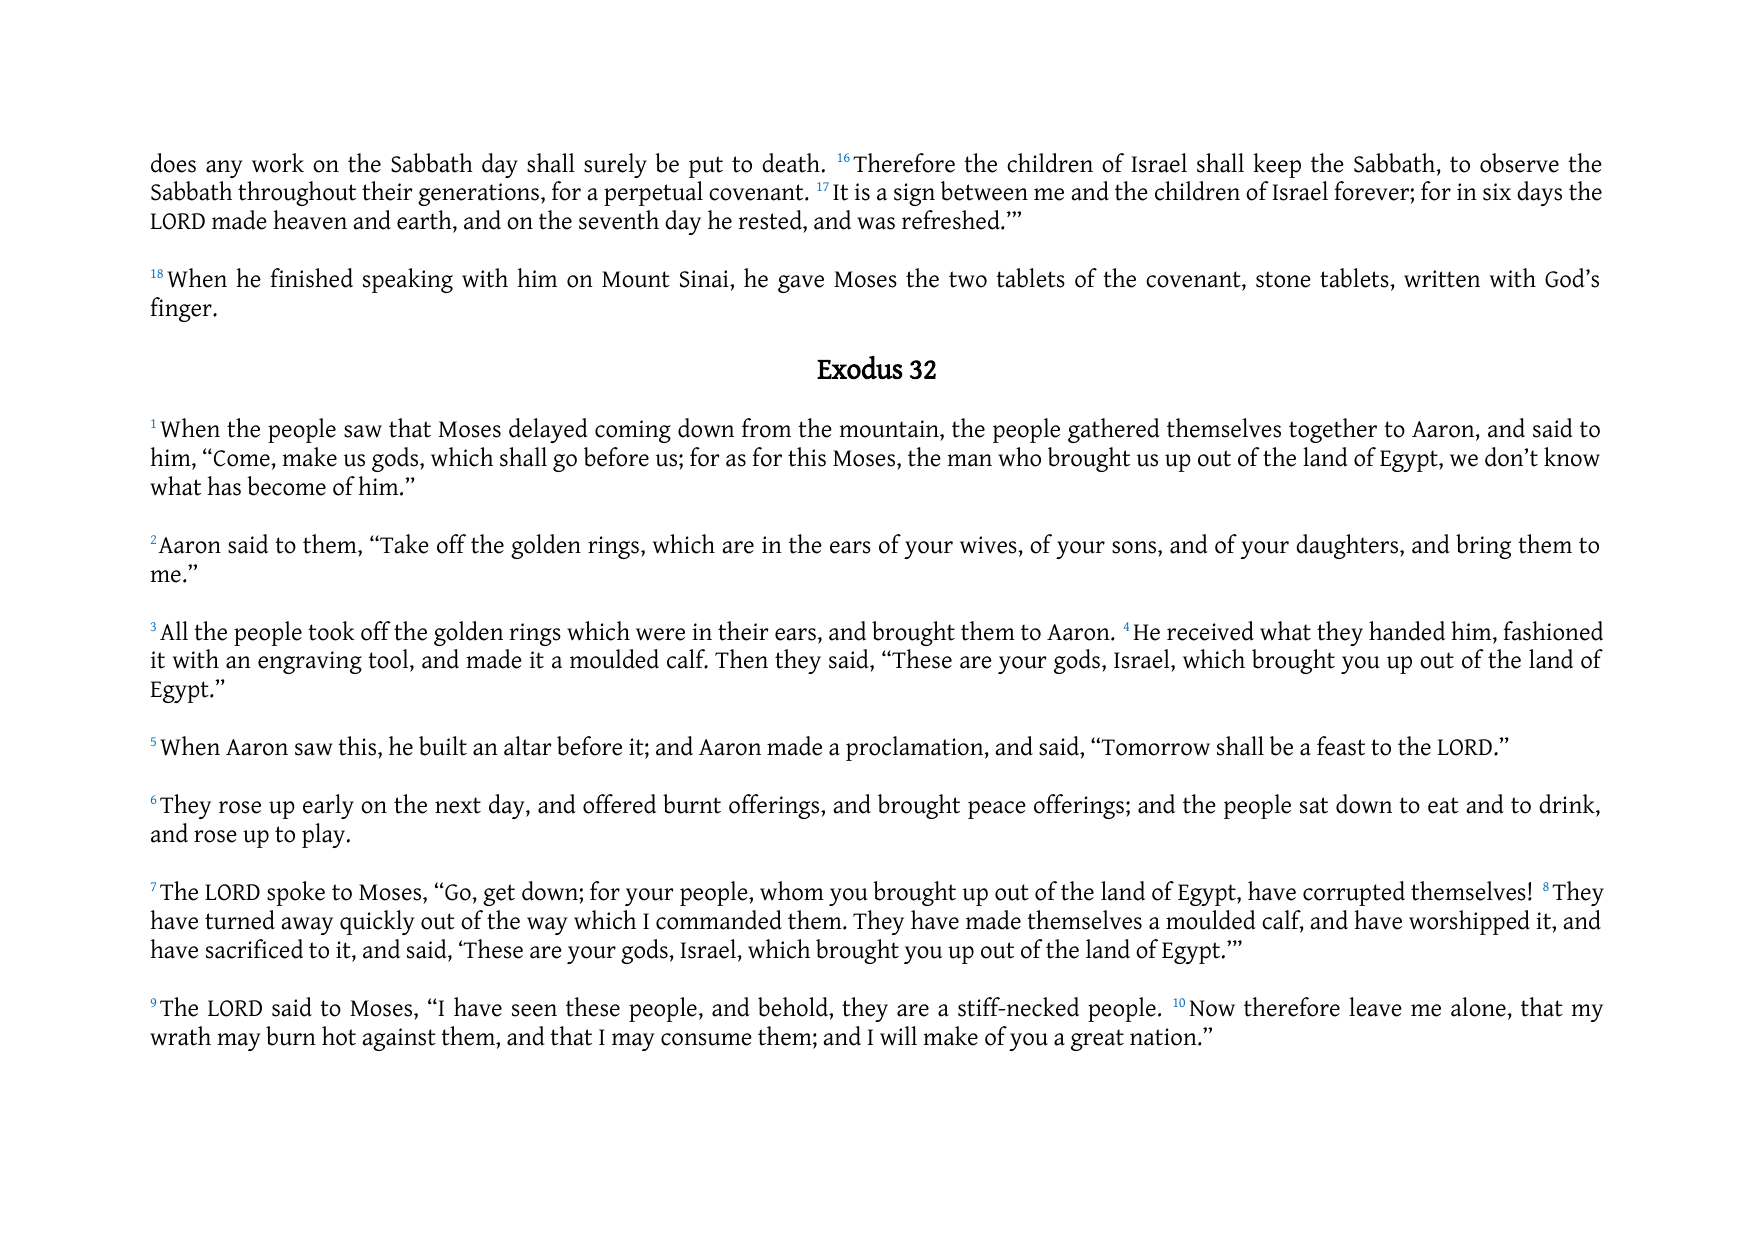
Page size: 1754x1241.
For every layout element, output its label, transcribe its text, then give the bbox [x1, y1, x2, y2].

text 2 Aaron said to them, “Take off the golden rings, which are in the ears of your wives, of your sons, and of your daughters, and bring them to me.” [150, 531, 1604, 589]
text 18 When he finished speaking with him on Mount Sinai, he gave Moses the two tablets of the covenant, stone tablets, written with God’s finger. [150, 266, 1604, 323]
text 3 All the people took off the golden rings which were in their ears, and brought them to Aaron. 4 He received what they handed him, fashioned it with an engraving tool, and made it a moulded calf. Then they said, “These are your gods, Israel, which brought you up out of the land of Egypt.” [150, 618, 1604, 705]
text 7 The LORD spoke to Moses, “Go, get down; for your people, whom you brought up out of the land of Egypt, have corrupted themselves! 8 They have turned away quickly out of the way which I commanded them. They have made themselves a moulded calf, and have worshipped it, and have sacrificed to it, and said, ‘These are your gods, Israel, which brought you up out of the land of Egypt.’” [150, 879, 1604, 965]
text Exodus 32 [150, 353, 1604, 386]
text 6 They rose up early on the next day, and offered burnt offerings, and brought peace offerings; and the people sat down to eat and to drink, and rose up to play. [150, 792, 1604, 849]
text 9 The LORD said to Moses, “I have seen these people, and behold, they are a stiff-necked people. 10 Now therefore leave me alone, that my wrath may burn hot against them, and that I may consume them; and I will make of you a great nation.” [150, 994, 1604, 1052]
text does any work on the Sabbath day shall surely be put to death. 16 Therefore the children of Israel shall keep the Sabbath, to observe the Sabbath throughout their generations, for a perpetual covenant. 17 It is a sign between me and the children of Israel forever; for in six days the LORD made heaven and earth, and on the seventh day he rested, and was refreshed.’” [150, 150, 1604, 237]
text 1 When the people saw that Moses delayed coming down from the mountain, the people gathered themselves together to Aaron, and said to him, “Come, make us gods, which shall go before us; for as for this Moses, the man who brought us up out of the land of Egypt, we don’t know what has become of him.” [150, 416, 1604, 502]
text 5 When Aaron saw this, he built an altar before it; and Aaron made a proclamation, and said, “Tomorrow shall be a feast to the LORD.” [150, 734, 1604, 763]
